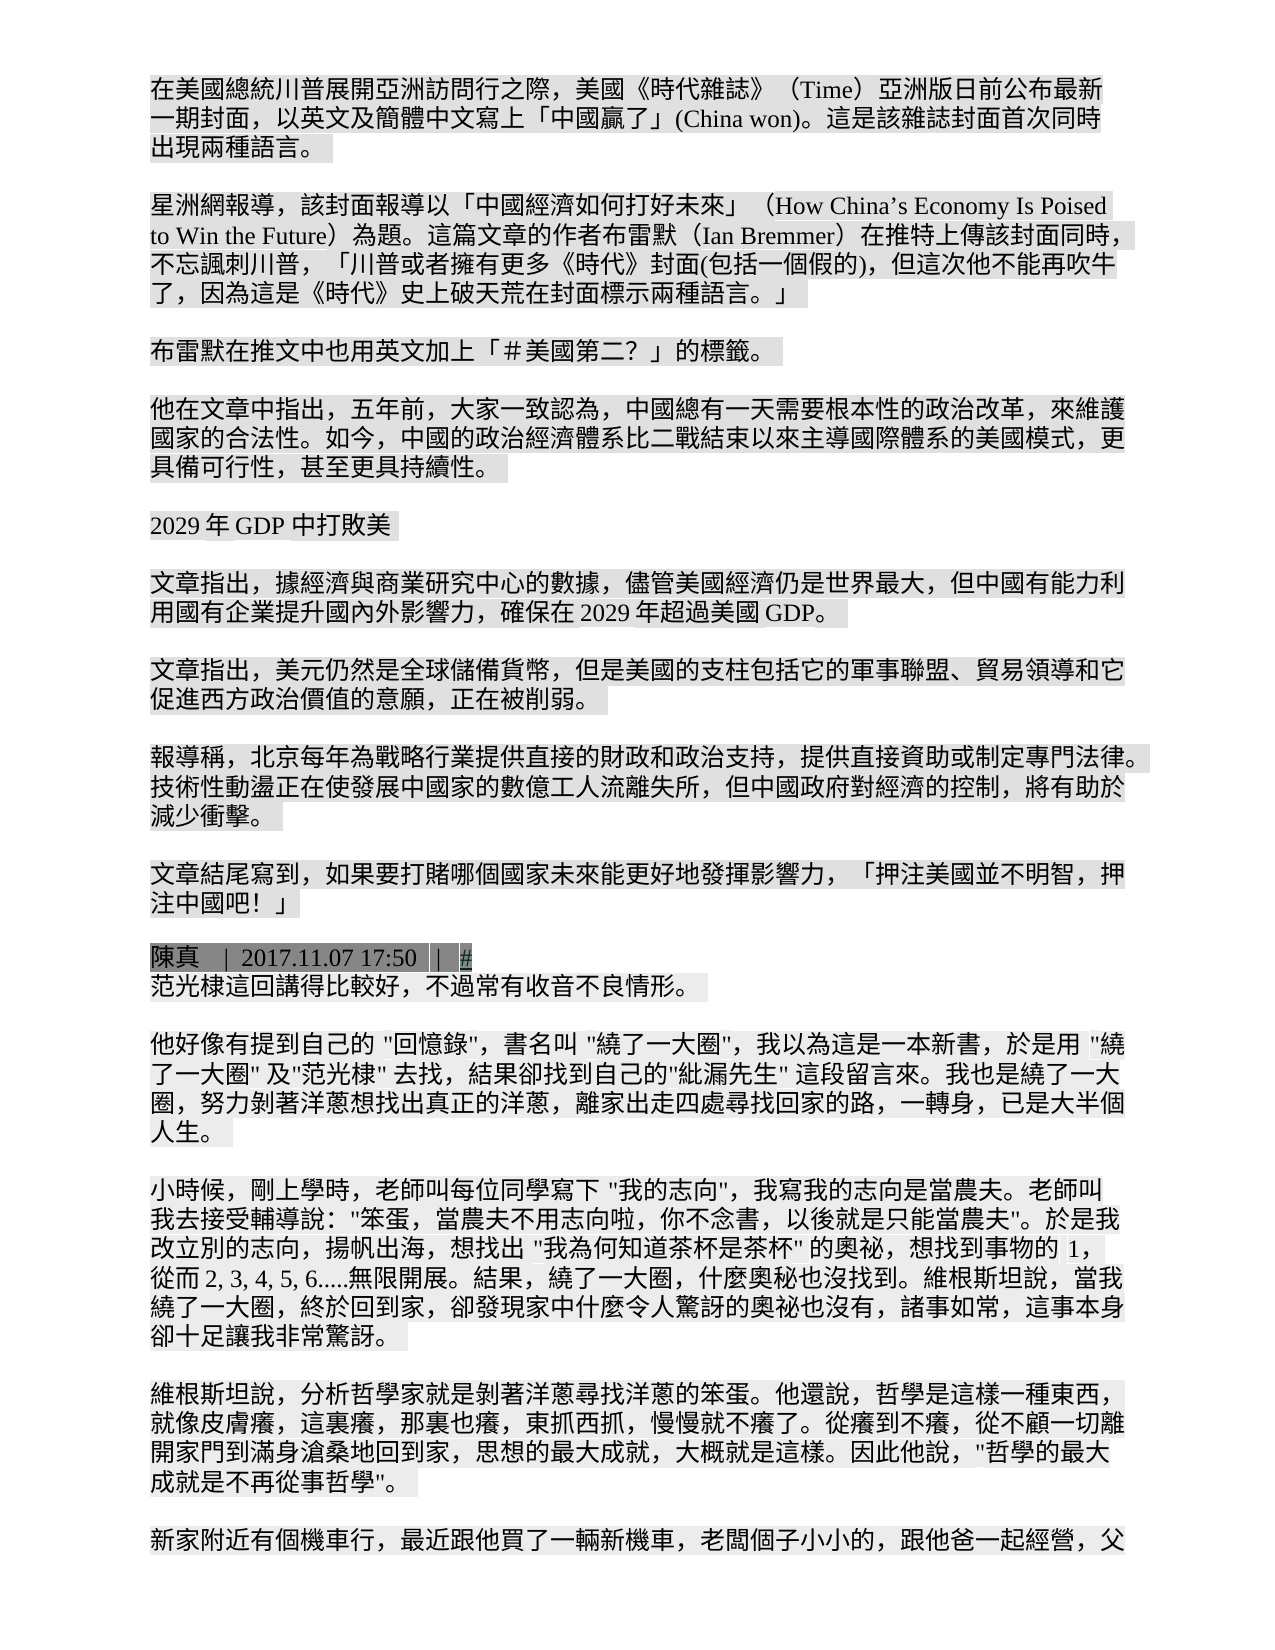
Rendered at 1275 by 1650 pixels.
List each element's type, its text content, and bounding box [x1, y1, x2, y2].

text 陳真 | 2017.11.07 17:50 | # [150, 943, 1125, 972]
text 范光棣一年多前說："中國贏了！"想必嗤之以鼻的反應不少，但我想他的意思是：大勢已定，中國將會取代美國，建立起一個世界的新秩序，而非當下便已決勝負。 美國 "時代" 雜誌雖是一本爛雜誌，但他代表一種主流思維，看風向很準的。這期破天荒在封面以中文寫下 "中國贏了"。連這樣一本白人至上的主流雜誌都如此表白，旁人還有什麼話說？ 我個人並不喜歡往實力方面(不管是經濟、科技或軍事實力)去看待輸贏，我之所以強烈支持祖國只有一個原因，因為他相對於美國，完全就是站在善的這一邊，抬舉的是一種有利於人類的和平發展思維，而非訴諸殺戮弱小之帝國血腥侵略。一善一惡，區別如此明顯，請問你站在哪一邊？ 當然，中國的勝出 "本身"，並不能推論出統一的應然結論。我之所以支持統一也只有一個原因，因為除了統一之外，我看不出台獨的必要性、正當性和可行性。不但要統，而且要急統，越快越好，最好是今天馬上統一，別等到明天，拖越久對台灣越不利。 但我擔心的並不是台獨，而是統一，因為統一是必然的，只是時間問題。我擔心的是大陸方面在統一之後能否平等對待或善待台灣人。 這裏有時代雜誌的封面圖： https://udn.com/news/story/7331/2800583 陳真 ============== 中國贏了！《時代》封面 首見中英雙語 2017-11-06 世界日報 中國新聞組／北京6日電 在美國總統川普展開亞洲訪問行之際，美國《時代雜誌》（Time）亞洲版日前公布最新一期封面，以英文及簡體中文寫上「中國贏了」(China won)。這是該雜誌封面首次同時出現兩種語言。 星洲網報導，該封面報導以「中國經濟如何打好未來」（How China’s Economy Is Poised to Win the Future）為題。這篇文章的作者布雷默（Ian Bremmer）在推特上傳該封面同時，不忘諷刺川普，「川普或者擁有更多《時代》封面(包括一個假的)，但這次他不能再吹牛了，因為這是《時代》史上破天荒在封面標示兩種語言。」 布雷默在推文中也用英文加上「＃美國第二？」的標籤。 他在文章中指出，五年前，大家一致認為，中國總有一天需要根本性的政治改革，來維護國家的合法性。如今，中國的政治經濟體系比二戰結束以來主導國際體系的美國模式，更具備可行性，甚至更具持續性。 2029年GDP 中打敗美 文章指出，據經濟與商業研究中心的數據，儘管美國經濟仍是世界最大，但中國有能力利用國有企業提升國內外影響力，確保在2029年超過美國GDP。 文章指出，美元仍然是全球儲備貨幣，但是美國的支柱包括它的軍事聯盟、貿易領導和它促進西方政治價值的意願，正在被削弱。 報導稱，北京每年為戰略行業提供直接的財政和政治支持，提供直接資助或制定專門法律。技術性動盪正在使發展中國家的數億工人流離失所，但中國政府對經濟的控制，將有助於減少衝擊。 文章結尾寫到，如果要打賭哪個國家未來能更好地發揮影響力，「押注美國並不明智，押注中國吧！」 [150, 75, 1125, 918]
text 范光棣這回講得比較好，不過常有收音不良情形。 他好像有提到自己的 "回憶錄"，書名叫 "繞了一大圈"，我以為這是一本新書，於是用 "繞了一大圈" 及"范光棣" 去找，結果卻找到自己的"紕漏先生" 這段留言來。我也是繞了一大圈，努力剝著洋蔥想找出真正的洋蔥，離家出走四處尋找回家的路，一轉身，已是大半個人生。 小時候，剛上學時，老師叫每位同學寫下 "我的志向"，我寫我的志向是當農夫。老師叫我去接受輔導說："笨蛋，當農夫不用志向啦，你不念書，以後就是只能當農夫"。於是我改立別的志向，揚帆出海，想找出 "我為何知道茶杯是茶杯" 的奧祕，想找到事物的 1，從而2, 3, 4, 5, 6.....無限開展。結果，繞了一大圈，什麼奧秘也沒找到。維根斯坦說，當我繞了一大圈，終於回到家，卻發現家中什麼令人驚訝的奧祕也沒有，諸事如常，這事本身卻十足讓我非常驚訝。 維根斯坦說，分析哲學家就是剝著洋蔥尋找洋蔥的笨蛋。他還說，哲學是這樣一種東西，就像皮膚癢，這裏癢，那裏也癢，東抓西抓，慢慢就不癢了。從癢到不癢，從不顧一切離開家門到滿身滄桑地回到家，思想的最大成就，大概就是這樣。因此他說，"哲學的最大成就是不再從事哲學"。 新家附近有個機車行，最近跟他買了一輛新機車，老闆個子小小的，跟他爸一起經營，父子兩人經常邊修車邊跟我聊瑣瑣碎碎的家務事，不管我有沒有仔細聽，他都講得很起勁，十分忘我。 老闆的爸爸有六、七個子女，有的開機車行，有的給人修臉洗頭髮。中秋節那一天，我車子壞了，需要一點時間修理，老闆的爸爸因此有點憂愁，因為他擔心會因為修車拖得太晚打烊，他說子女們今晚會回來團圓烤肉，必須準時關門。 所謂 "自慚形穢" 就是這樣，生活中，許多時候我總有這樣一種感覺。這些人沒念過什麼書，但卻活得很像樣。 我念的劍橋國王學院 (King's College，Cambridge) 因為是個景點，有大教堂，有康河，遊客眾多，校門口常有校工守衛，避免外人擅自進入校園。根據一位與維根斯坦私交很好的學生告訴我，他說，有一天，維根斯坦路過國王學院，突然停下腳步，站著發呆，若有所思，過一會兒便指著校門口顧門的校工，對著這位學生說："像這樣的人，才是我尊敬的。" 倒也不是說 "繞一大圈" 沒有意義沒有價值，也許不同的人就會有不同的尋找方式，有些人非得離家出走到外面晃蕩一番才能回歸家園，安身立命，有些人卻不需要多跑這一趟路。差別不是在於有沒有離家，而是在於離家之後幾個人還能保有初衷？幾個人依然老樣子？絕大多數人似乎都變了，不再樸素，不再單純。 達文西最近寄來的卡片上就寫著這樣一段話："Be a mirror absorb everything around you and still remain the same." (像面鏡子一樣，吸收周遭一切，但己身一如往昔。) "吸收" 很容易，"一如舊往" 卻很難。 [150, 972, 1125, 1555]
